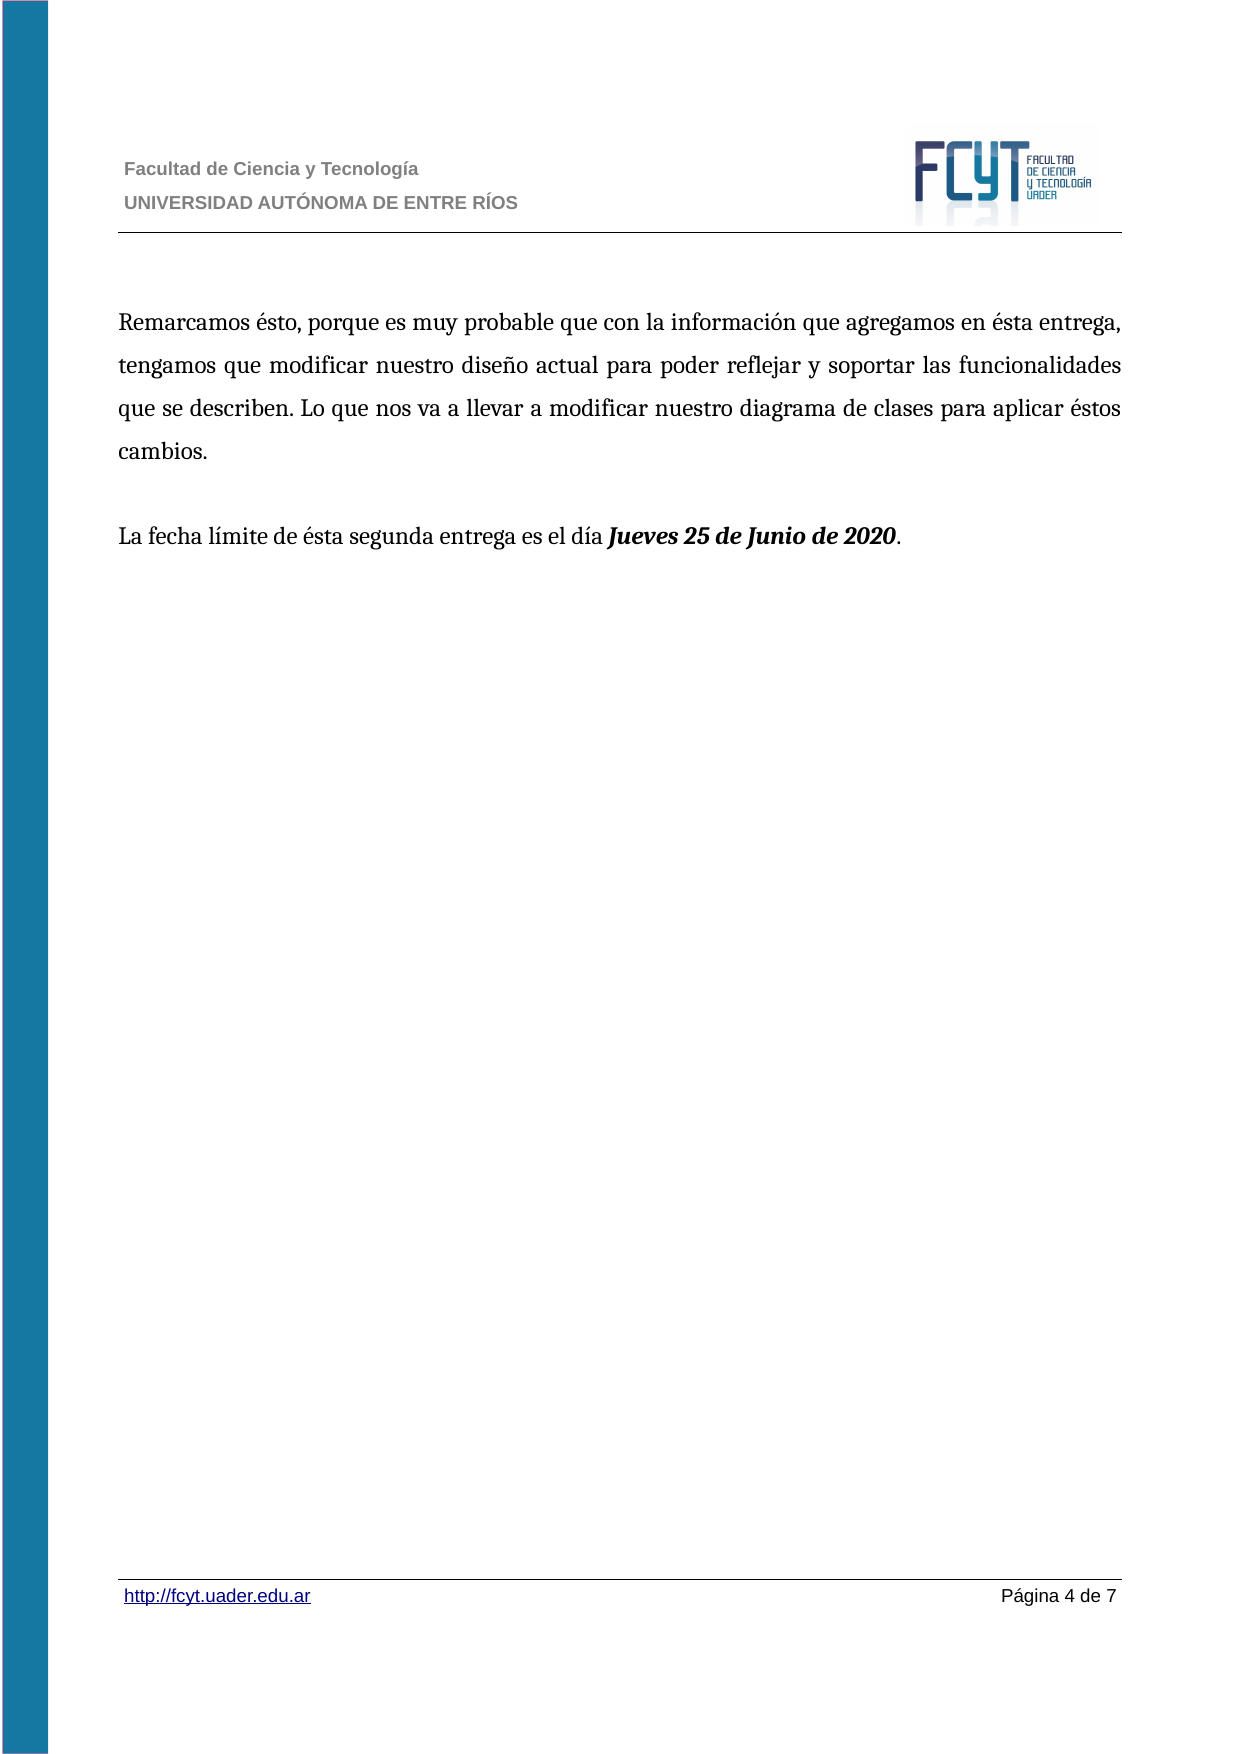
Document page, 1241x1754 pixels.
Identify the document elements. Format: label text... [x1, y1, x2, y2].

picture [906, 123, 1100, 226]
text Remarcamos ésto, porque es muy probable que con la información que agregamos en ésta entrega, tengamos que modificar nuestro diseño actual para poder reflejar y soportar las funcionalidades que se describen. Lo que nos va a llevar a modificar nuestro diagrama de clases para aplicar éstos cambios. [118, 308, 1122, 466]
text La fecha límite de ésta segunda entrega es el día Jueves 25 de Junio de 2020. [118, 522, 1122, 550]
picture [2, 0, 49, 1754]
